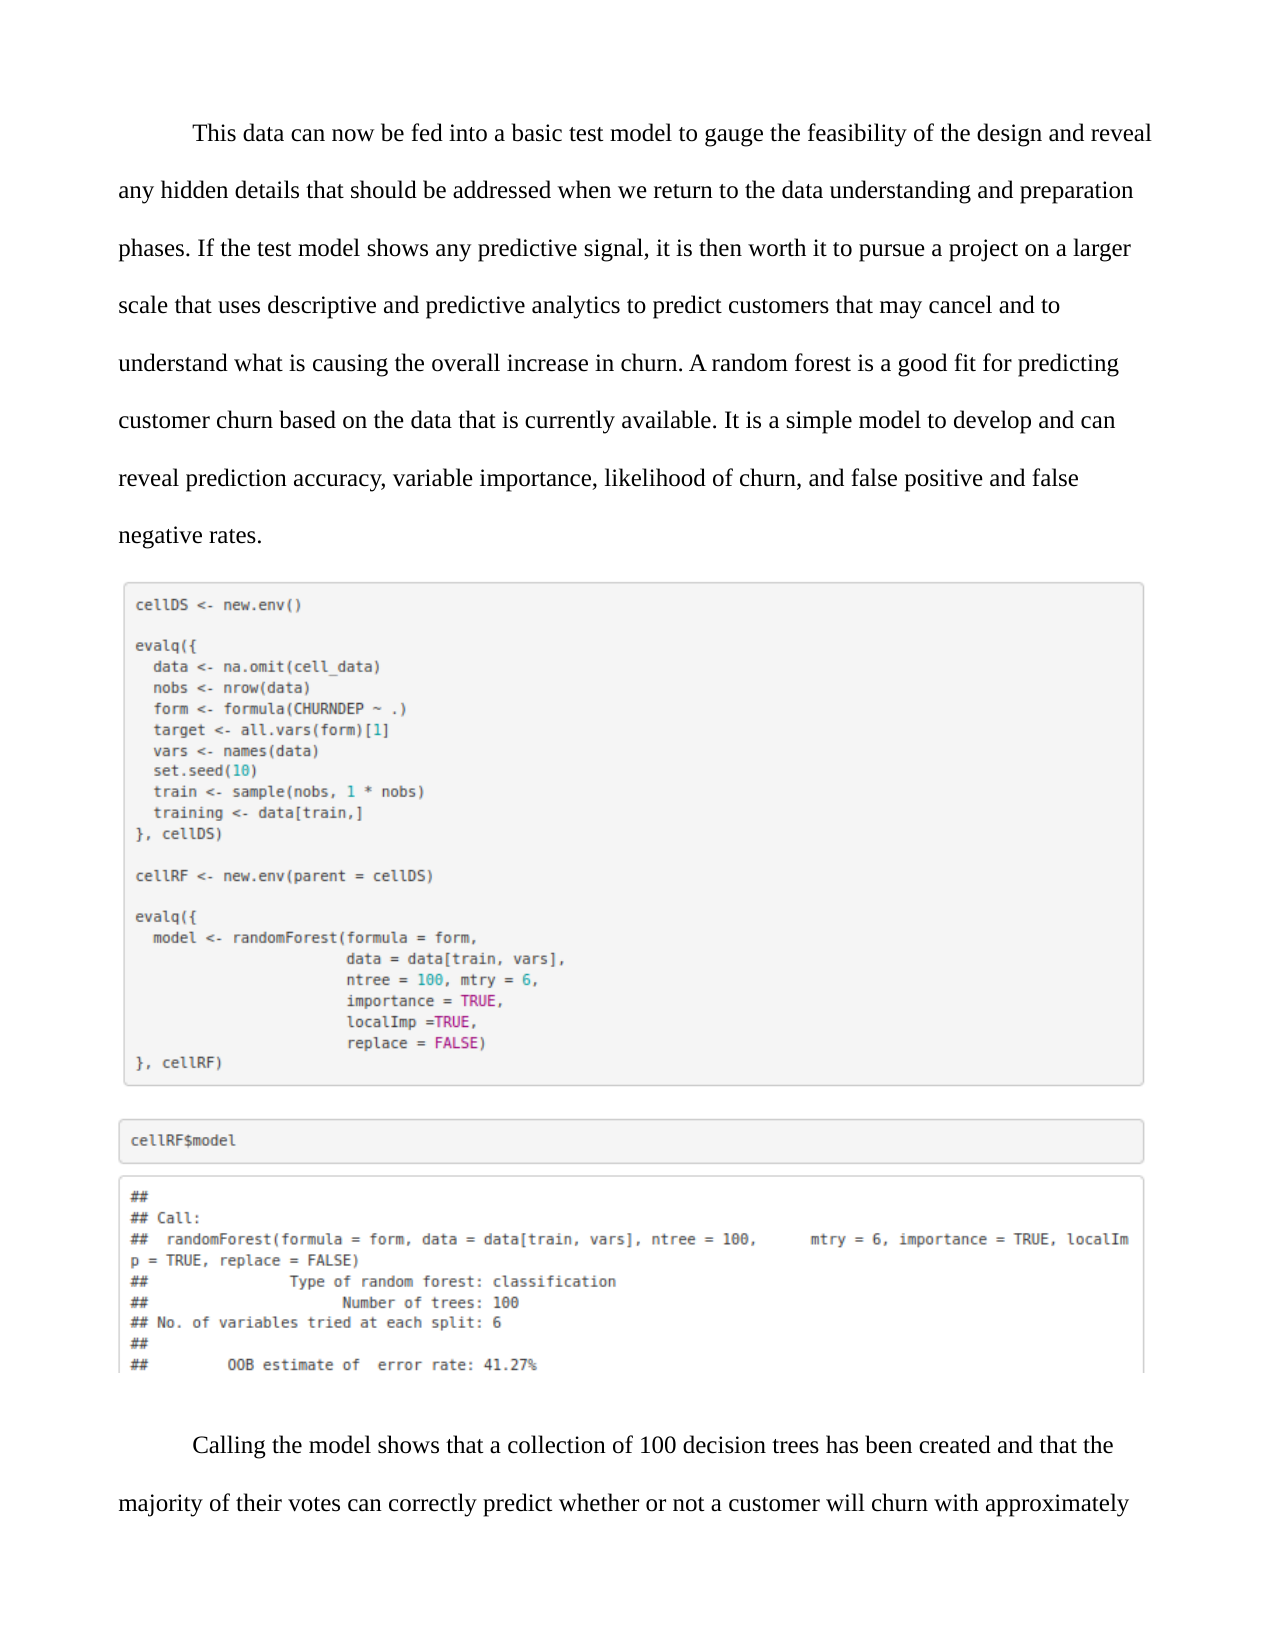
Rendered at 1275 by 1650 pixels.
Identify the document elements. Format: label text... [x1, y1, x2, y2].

picture [118, 578, 1157, 1092]
text Calling the model shows that a collection of 100 decision trees has been created and that the majority of their votes can correctly predict whether or not a customer will churn with approximately [118, 1430, 1157, 1516]
picture [113, 1112, 1153, 1373]
text This data can now be fed into a basic test model to gauge the feasibility of the design and reveal any hidden details that should be addressed when we return to the data understanding and preparation phases. If the test model shows any predictive signal, it is then worth it to pursue a project on a larger scale that uses descriptive and predictive analytics to predict customers that may cancel and to understand what is causing the overall increase in churn. A random forest is a good fit for predicting customer churn based on the data that is currently available. It is a simple model to develop and can reveal prediction accuracy, variable importance, likelihood of churn, and false positive and false negative rates. [118, 118, 1157, 549]
